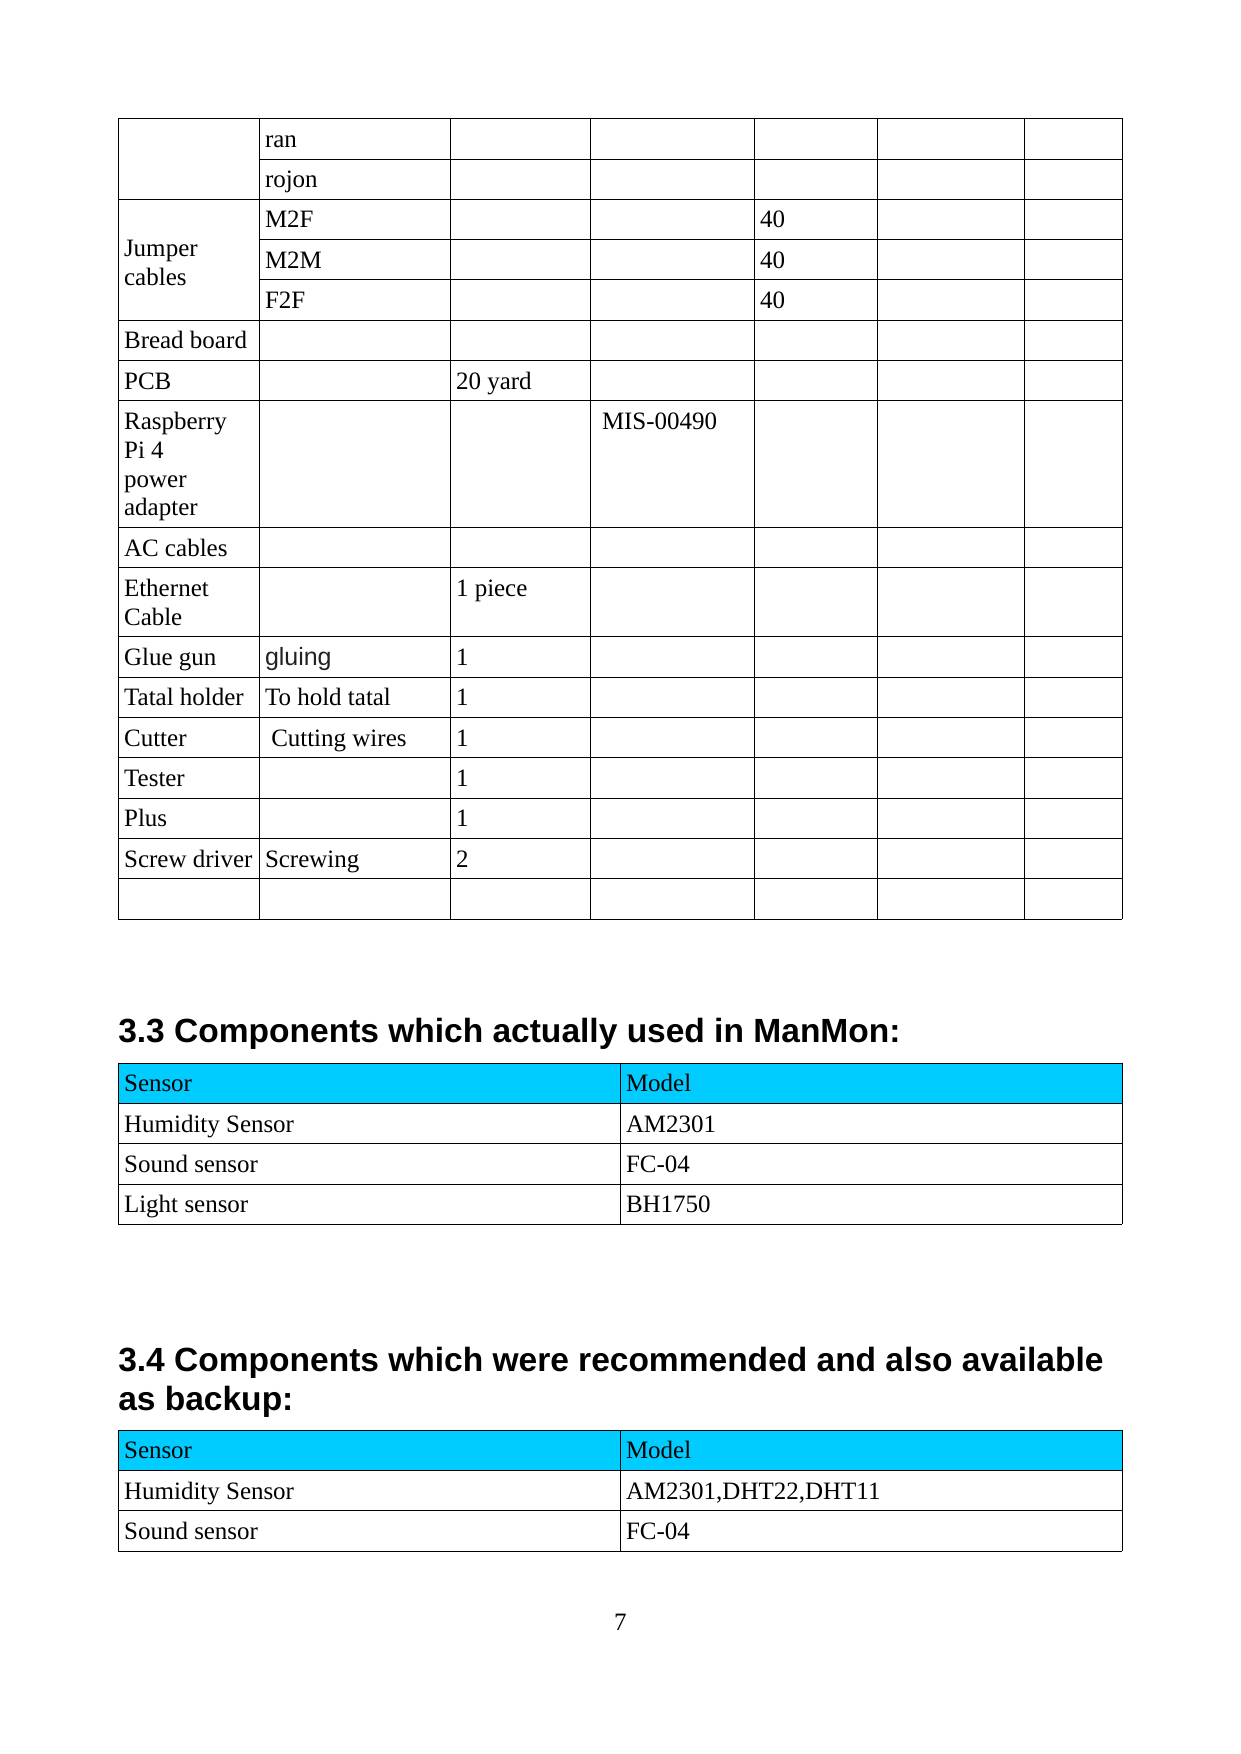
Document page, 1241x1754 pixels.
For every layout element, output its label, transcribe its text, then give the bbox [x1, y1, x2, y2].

table_cell [451, 401, 590, 527]
table_cell 40 [755, 280, 877, 320]
table_cell Sound sensor [119, 1511, 620, 1551]
table_cell [1025, 718, 1122, 757]
table_cell [591, 799, 754, 838]
table_cell [1025, 637, 1122, 677]
table_cell [591, 528, 754, 567]
table_cell [1025, 879, 1122, 918]
table_cell [591, 568, 754, 636]
table_header Model [621, 1431, 1122, 1470]
table_cell [1025, 799, 1122, 838]
table_cell To hold tatal [260, 678, 450, 717]
table_cell [878, 637, 1024, 677]
table_cell FC-04 [621, 1144, 1122, 1183]
table_cell AC cables [119, 528, 259, 567]
table_cell BH1750 [621, 1185, 1122, 1224]
table_cell [1025, 280, 1122, 320]
table_cell Light sensor [119, 1185, 620, 1224]
table_cell [591, 160, 754, 199]
table_cell [878, 119, 1024, 158]
table_cell [591, 637, 754, 677]
subtitle 3.3 Components which actually used in ManMon: [118, 1011, 1122, 1050]
table_cell [591, 280, 754, 320]
table_cell [451, 879, 590, 918]
table_cell [1025, 401, 1122, 527]
table_cell AM2301,DHT22,DHT11 [621, 1471, 1122, 1510]
table_cell [591, 361, 754, 400]
table_cell [451, 280, 590, 320]
table_cell [878, 528, 1024, 567]
table_cell [878, 401, 1024, 527]
table_cell [1025, 321, 1122, 360]
table_cell M2M [260, 240, 450, 279]
table_cell Tatal holder [119, 678, 259, 717]
subtitle 3.4 Components which were recommended and also available as backup: [118, 1340, 1122, 1417]
table_cell [878, 718, 1024, 757]
table_cell [260, 879, 450, 918]
table_cell [451, 321, 590, 360]
table_cell [755, 528, 877, 567]
table_cell [878, 321, 1024, 360]
table_cell [1025, 361, 1122, 400]
table_cell [591, 879, 754, 918]
table_cell [1025, 568, 1122, 636]
table_cell Plus [119, 799, 259, 838]
table_cell gluing [260, 637, 450, 677]
table_cell [591, 240, 754, 279]
table_cell 40 [755, 200, 877, 239]
table_cell [755, 401, 877, 527]
table_cell [755, 758, 877, 797]
table_cell Screwing [260, 839, 450, 878]
table_cell Sound sensor [119, 1144, 620, 1183]
table_cell F2F [260, 280, 450, 320]
table_cell [260, 528, 450, 567]
table_cell [755, 637, 877, 677]
table_cell [451, 528, 590, 567]
table_cell [1025, 240, 1122, 279]
table_cell [1025, 119, 1122, 158]
table_cell [591, 718, 754, 757]
table_cell [260, 758, 450, 797]
table_cell [451, 119, 590, 158]
table_cell [755, 718, 877, 757]
table_cell PCB [119, 361, 259, 400]
table_cell [451, 200, 590, 239]
table_cell 1 [451, 678, 590, 717]
table_cell Tester [119, 758, 259, 797]
table_cell [755, 879, 877, 918]
table_cell [755, 119, 877, 158]
table_cell [451, 240, 590, 279]
table_cell [878, 839, 1024, 878]
table_cell Screw driver [119, 839, 259, 878]
table_cell AM2301 [621, 1104, 1122, 1143]
table_cell [755, 361, 877, 400]
table_cell [878, 879, 1024, 918]
table_cell rojon [260, 160, 450, 199]
table_cell [755, 160, 877, 199]
table_cell [878, 280, 1024, 320]
table_cell FC-04 [621, 1511, 1122, 1551]
table_cell Jumper cables [119, 200, 259, 320]
table_cell [878, 160, 1024, 199]
table_cell 1 [451, 637, 590, 677]
table_cell Bread board [119, 321, 259, 360]
table_cell 2 [451, 839, 590, 878]
table_cell [591, 321, 754, 360]
table_cell 1 piece [451, 568, 590, 636]
table_header Model [621, 1064, 1122, 1103]
table_cell [1025, 678, 1122, 717]
table_cell [1025, 528, 1122, 567]
table_cell [591, 119, 754, 158]
table_cell [878, 240, 1024, 279]
table_header Sensor [119, 1431, 620, 1470]
table_cell Ethernet Cable [119, 568, 259, 636]
table_cell Cutter [119, 718, 259, 757]
table_cell [1025, 839, 1122, 878]
table_cell Cutting wires [260, 718, 450, 757]
table_cell Humidity Sensor [119, 1471, 620, 1510]
table_header Sensor [119, 1064, 620, 1103]
table_cell ran [260, 119, 450, 158]
table_cell [591, 678, 754, 717]
table_cell [1025, 758, 1122, 797]
table_cell 1 [451, 758, 590, 797]
table_cell 40 [755, 240, 877, 279]
table_cell [878, 200, 1024, 239]
table_cell Humidity Sensor [119, 1104, 620, 1143]
table_cell MIS-00490 [591, 401, 754, 527]
table_cell [878, 678, 1024, 717]
table_cell [591, 839, 754, 878]
table_cell 1 [451, 718, 590, 757]
table_cell M2F [260, 200, 450, 239]
table_cell [1025, 160, 1122, 199]
table_cell [260, 321, 450, 360]
table_cell 20 yard [451, 361, 590, 400]
table_cell [1025, 200, 1122, 239]
table_cell [260, 799, 450, 838]
table_cell [755, 568, 877, 636]
table_cell [878, 758, 1024, 797]
table_cell [755, 321, 877, 360]
table_cell [451, 160, 590, 199]
table_cell [755, 799, 877, 838]
table_cell 1 [451, 799, 590, 838]
table_cell [119, 879, 259, 918]
table_cell [119, 119, 259, 199]
table_cell Raspberry Pi 4 power adapter [119, 401, 259, 527]
table_cell [591, 758, 754, 797]
table_cell Glue gun [119, 637, 259, 677]
table_cell [755, 678, 877, 717]
table_cell [755, 839, 877, 878]
table_cell [591, 200, 754, 239]
table_cell [878, 568, 1024, 636]
table_cell [260, 361, 450, 400]
table_cell [878, 799, 1024, 838]
table_cell [260, 401, 450, 527]
table_cell [878, 361, 1024, 400]
table_cell [260, 568, 450, 636]
